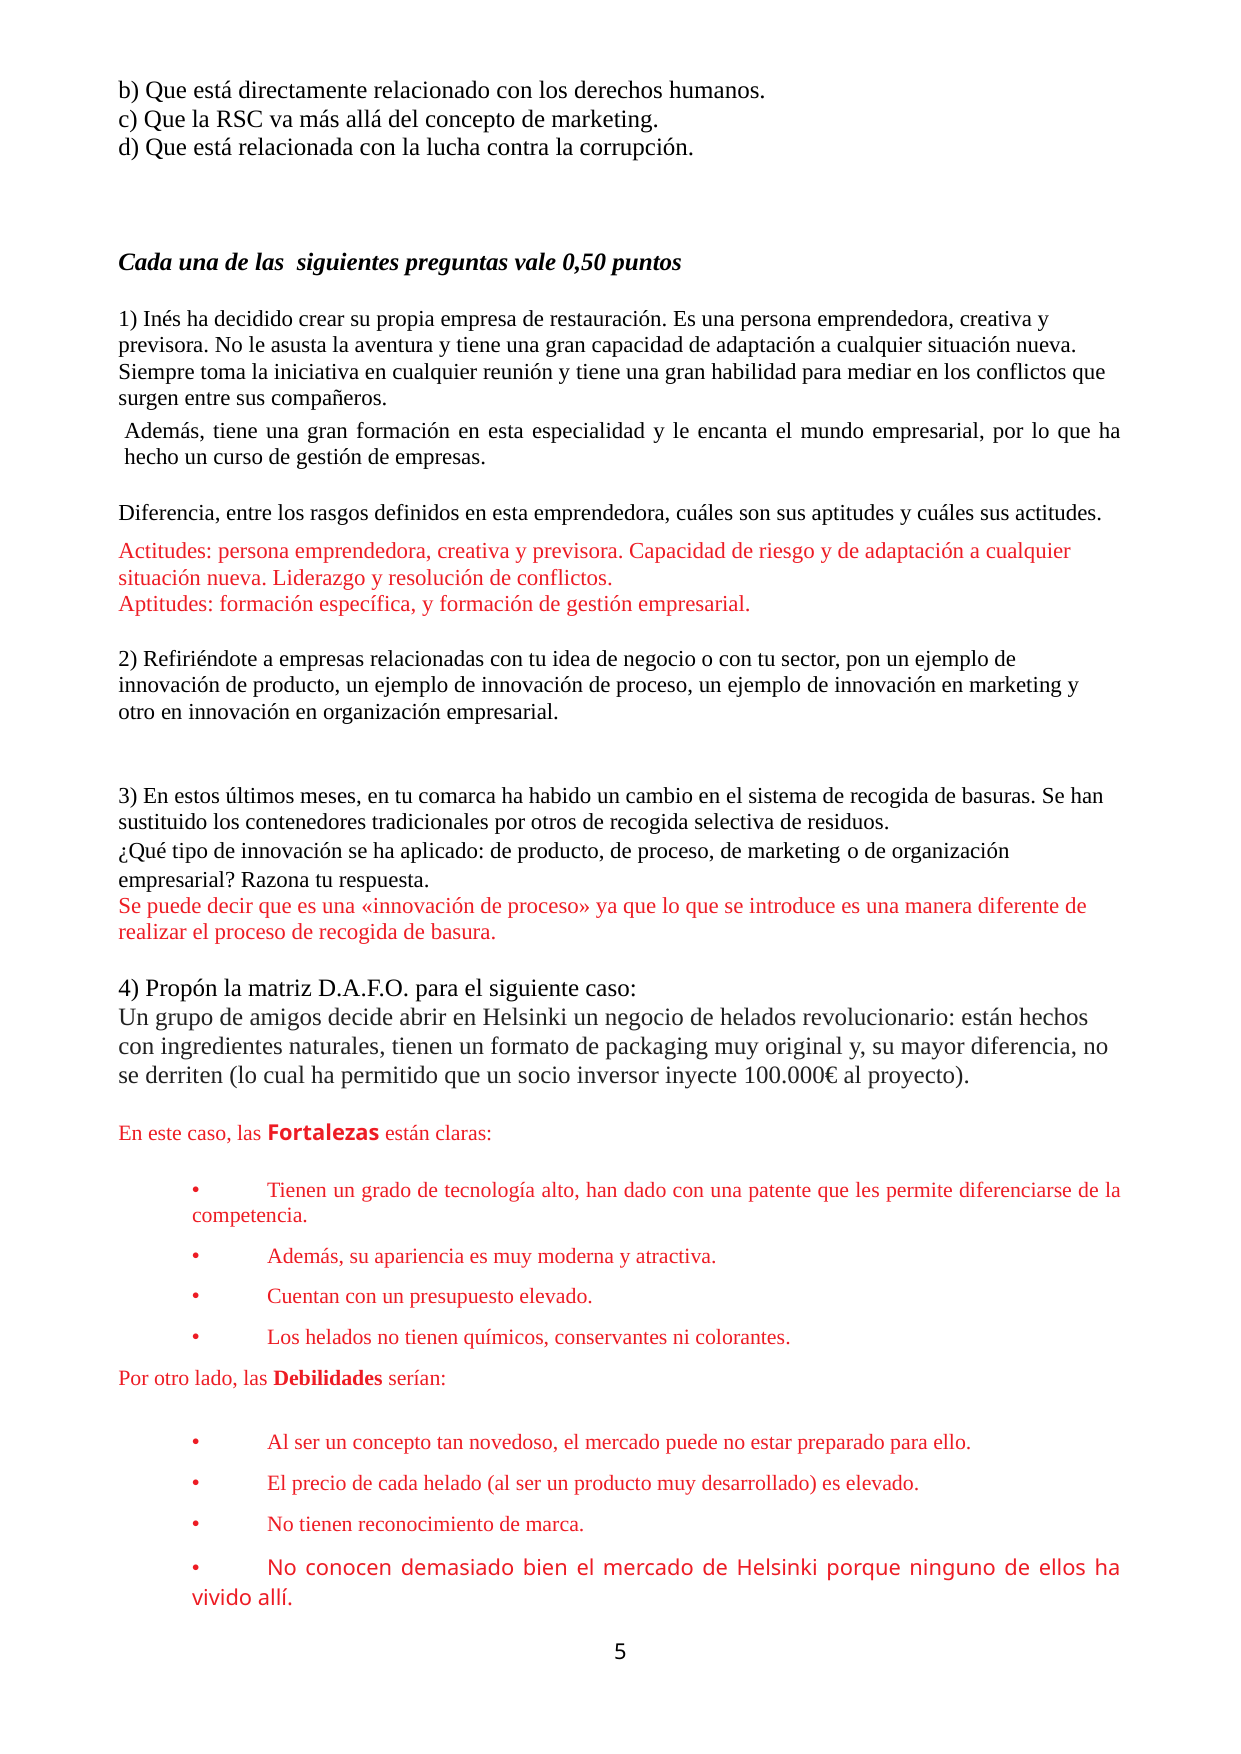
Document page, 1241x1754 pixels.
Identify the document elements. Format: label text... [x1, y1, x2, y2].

text Aptitudes: formación específica, y formación de gestión empresarial. [118, 590, 1122, 616]
list No conocen demasiado bien el mercado de Helsinki porque ninguno de ellos ha vivido allí. [192, 1552, 1122, 1611]
list Cuentan con un presupuesto elevado. [192, 1283, 1122, 1309]
text Se puede decir que es una «innovación de proceso» ya que lo que se introduce es una manera diferente de realizar el proceso de recogida de basura. [118, 892, 1122, 973]
text 3) En estos últimos meses, en tu comarca ha habido un cambio en el sistema de recogida de basuras. Se han sustituido los contenedores tradicionales por otros de recogida selectiva de residuos. [118, 782, 1122, 834]
text Un grupo de amigos decide abrir en Helsinki un negocio de helados revolucionario: están hechos con ingredientes naturales, tienen un formato de packaging muy original y, su mayor diferencia, no se derriten (lo cual ha permitido que un socio inversor inyecte 100.000€ al proyecto). [118, 1002, 1122, 1088]
text 4) Propón la matriz D.A.F.O. para el siguiente caso: [118, 973, 1122, 1002]
text Actitudes: persona emprendedora, creativa y previsora. Capacidad de riesgo y de adaptación a cualquier situación nueva. Liderazgo y resolución de conflictos. [118, 537, 1122, 590]
list Al ser un concepto tan novedoso, el mercado puede no estar preparado para ello. [192, 1429, 1122, 1454]
text 2) Refiriéndote a empresas relacionadas con tu idea de negocio o con tu sector, pon un ejemplo de innovación de producto, un ejemplo de innovación de proceso, un ejemplo de innovación en marketing y otro en innovación en organización empresarial. [118, 645, 1122, 724]
text Por otro lado, las Debilidades serían: [118, 1365, 1122, 1390]
text ¿Qué tipo de innovación se ha aplicado: de producto, de proceso, de marketing o de organización empresarial? Razona tu respuesta. [118, 834, 1122, 892]
text b) Que está directamente relacionado con los derechos humanos. [118, 75, 1122, 104]
text Diferencia, entre los rasgos definidos en esta emprendedora, cuáles son sus aptitudes y cuáles sus actitudes. [118, 498, 1122, 525]
list El precio de cada helado (al ser un producto muy desarrollado) es elevado. [192, 1470, 1122, 1495]
text En este caso, las Fortalezas están claras: [118, 1117, 1122, 1147]
text Cada una de las siguientes preguntas vale 0,50 puntos 1) Inés ha decidido crear su propia empresa de restauración. Es una persona emprendedora, creativa y previsora. No le asusta la aventura y tiene una gran capacidad de adaptación a cualquier situación nueva. Siempre toma la iniciativa en cualquier reunión y tiene una gran habilidad para mediar en los conflictos que surgen entre sus compañeros. [118, 247, 1122, 410]
text Además, tiene una gran formación en esta especialidad y le encanta el mundo empresarial, por lo que ha hecho un curso de gestión de empresas. [124, 417, 1122, 469]
text d) Que está relacionada con la lucha contra la corrupción. [118, 132, 1122, 161]
list Además, su apariencia es muy moderna y atractiva. [192, 1243, 1122, 1268]
list Los helados no tienen químicos, conservantes ni colorantes. [192, 1324, 1122, 1349]
list No tienen reconocimiento de marca. [192, 1511, 1122, 1536]
list Tienen un grado de tecnología alto, han dado con una patente que les permite diferenciarse de la competencia. [192, 1177, 1122, 1227]
text c) Que la RSC va más allá del concepto de marketing. [118, 104, 1122, 132]
